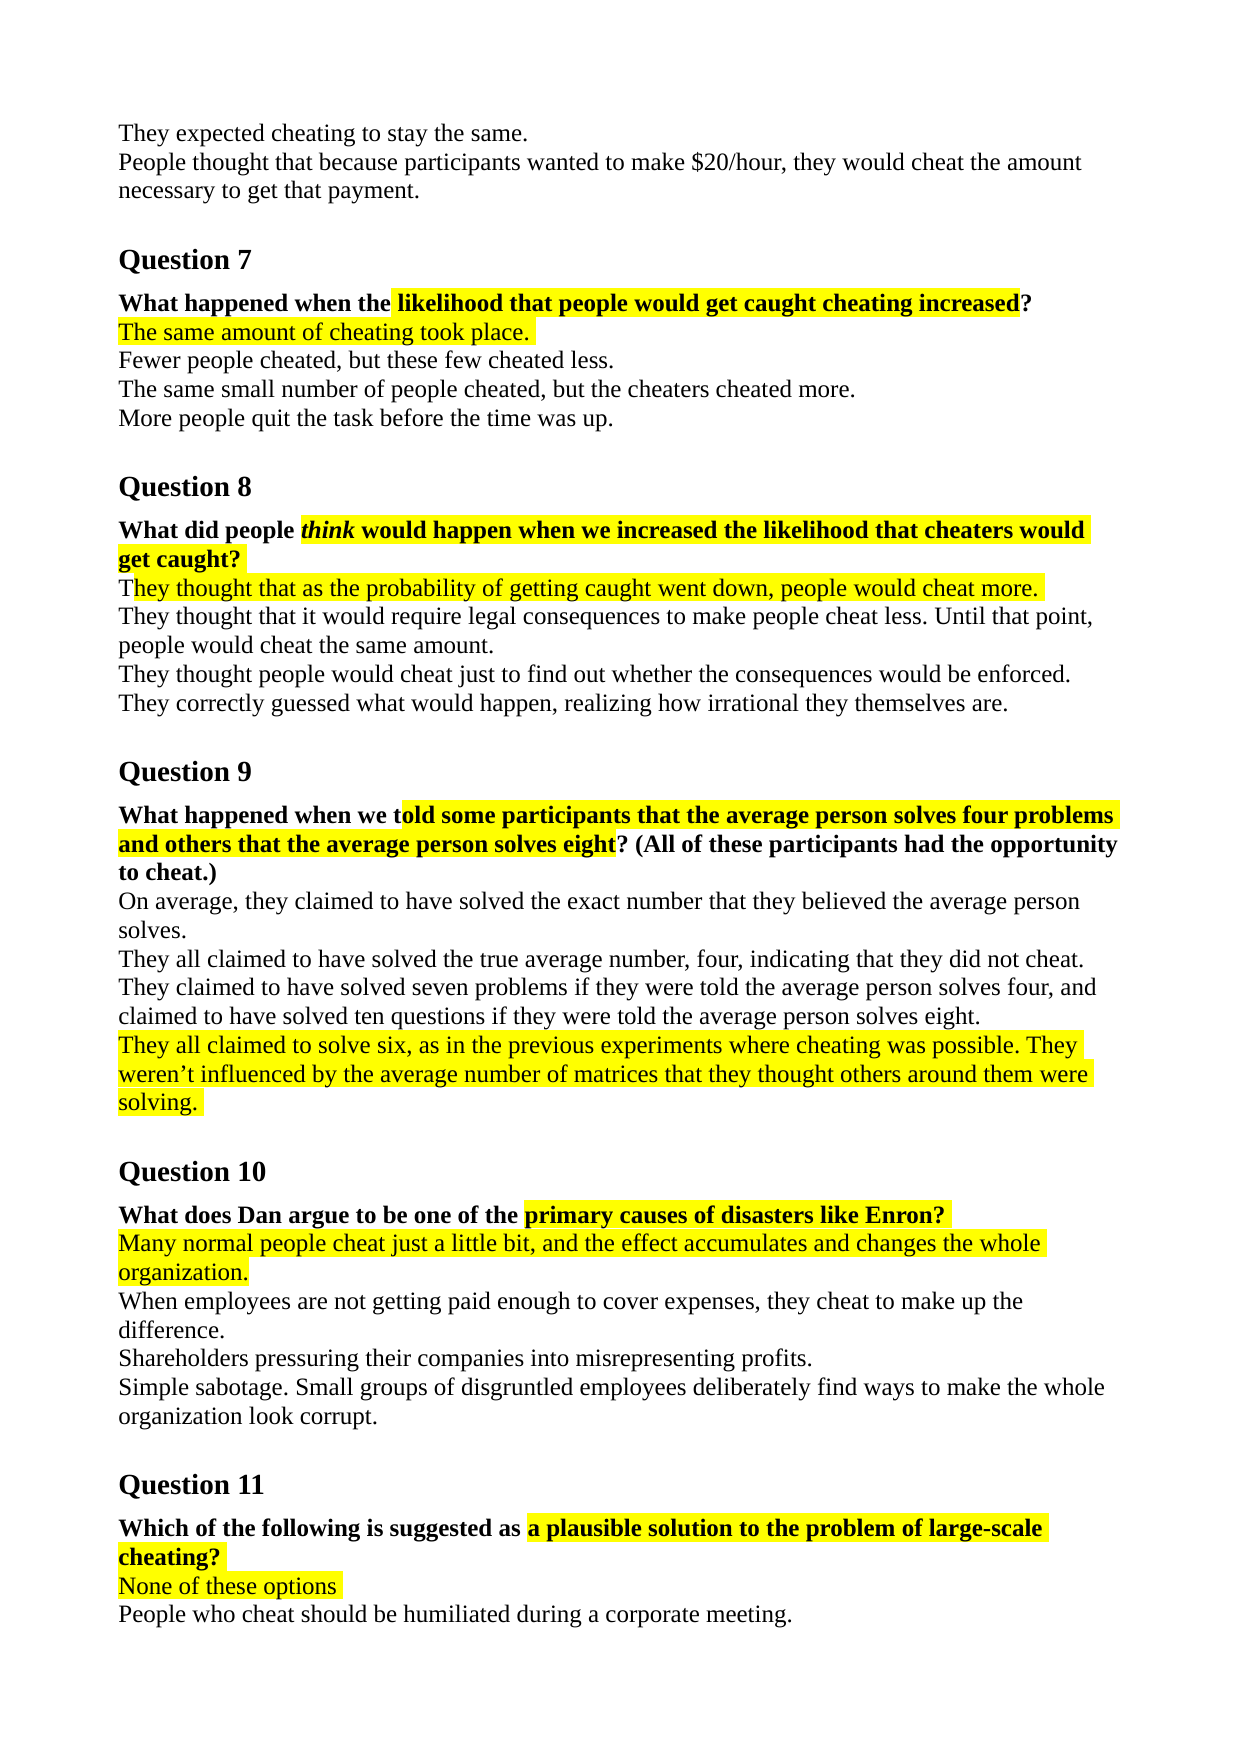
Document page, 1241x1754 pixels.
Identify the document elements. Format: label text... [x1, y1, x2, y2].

text People thought that because participants wanted to make $20/hour, they would cheat the amount necessary to get that payment. [118, 147, 1122, 204]
text They expected cheating to stay the same. [118, 118, 1122, 147]
text People who cheat should be humiliated during a corporate meeting. [118, 1599, 1122, 1628]
text What does Dan argue to be one of the primary causes of disasters like Enron? [118, 1200, 1122, 1228]
text They thought that it would require legal consequences to make people cheat less. Until that point, people would cheat the same amount. [118, 601, 1122, 659]
subtitle Question 11 [118, 1467, 1122, 1501]
text They correctly guessed what would happen, realizing how irrational they themselves are. [118, 688, 1122, 716]
subtitle Question 9 [118, 754, 1122, 787]
text What did people think would happen when we increased the likelihood that cheaters would get caught? [118, 515, 1122, 573]
text What happened when the likelihood that people would get caught cheating increased? [118, 288, 1122, 317]
text They claimed to have solved seven problems if they were told the average person solves four, and claimed to have solved ten questions if they were told the average person solves eight. [118, 972, 1122, 1030]
text None of these options [118, 1571, 1122, 1599]
text They thought that as the probability of getting caught went down, people would cheat more. [118, 573, 1122, 601]
subtitle Question 7 [118, 242, 1122, 275]
text The same small number of people cheated, but the cheaters cheated more. [118, 374, 1122, 403]
text They all claimed to have solved the true average number, four, indicating that they did not cheat. [118, 944, 1122, 972]
text Fewer people cheated, but these few cheated less. [118, 345, 1122, 374]
text They all claimed to solve six, as in the previous experiments where cheating was possible. They weren’t influenced by the average number of matrices that they thought others around them were solving. [118, 1030, 1122, 1116]
text When employees are not getting paid enough to cover expenses, they cheat to make up the difference. [118, 1286, 1122, 1343]
text More people quit the task before the time was up. [118, 403, 1122, 432]
text Shareholders pressuring their companies into misrepresenting profits. [118, 1343, 1122, 1372]
subtitle Question 8 [118, 469, 1122, 503]
text Which of the following is suggested as a plausible solution to the problem of large-scale cheating? [118, 1513, 1122, 1571]
text Simple sabotage. Small groups of disgruntled employees deliberately find ways to make the whole organization look corrupt. [118, 1372, 1122, 1430]
subtitle Question 10 [118, 1154, 1122, 1187]
text What happened when we told some participants that the average person solves four problems and others that the average person solves eight? (All of these participants had the opportunity to cheat.) [118, 800, 1122, 886]
text The same amount of cheating took place. [118, 317, 1122, 345]
text On average, they claimed to have solved the exact number that they believed the average person solves. [118, 886, 1122, 944]
text Many normal people cheat just a little bit, and the effect accumulates and changes the whole organization. [118, 1228, 1122, 1286]
text They thought people would cheat just to find out whether the consequences would be enforced. [118, 659, 1122, 688]
